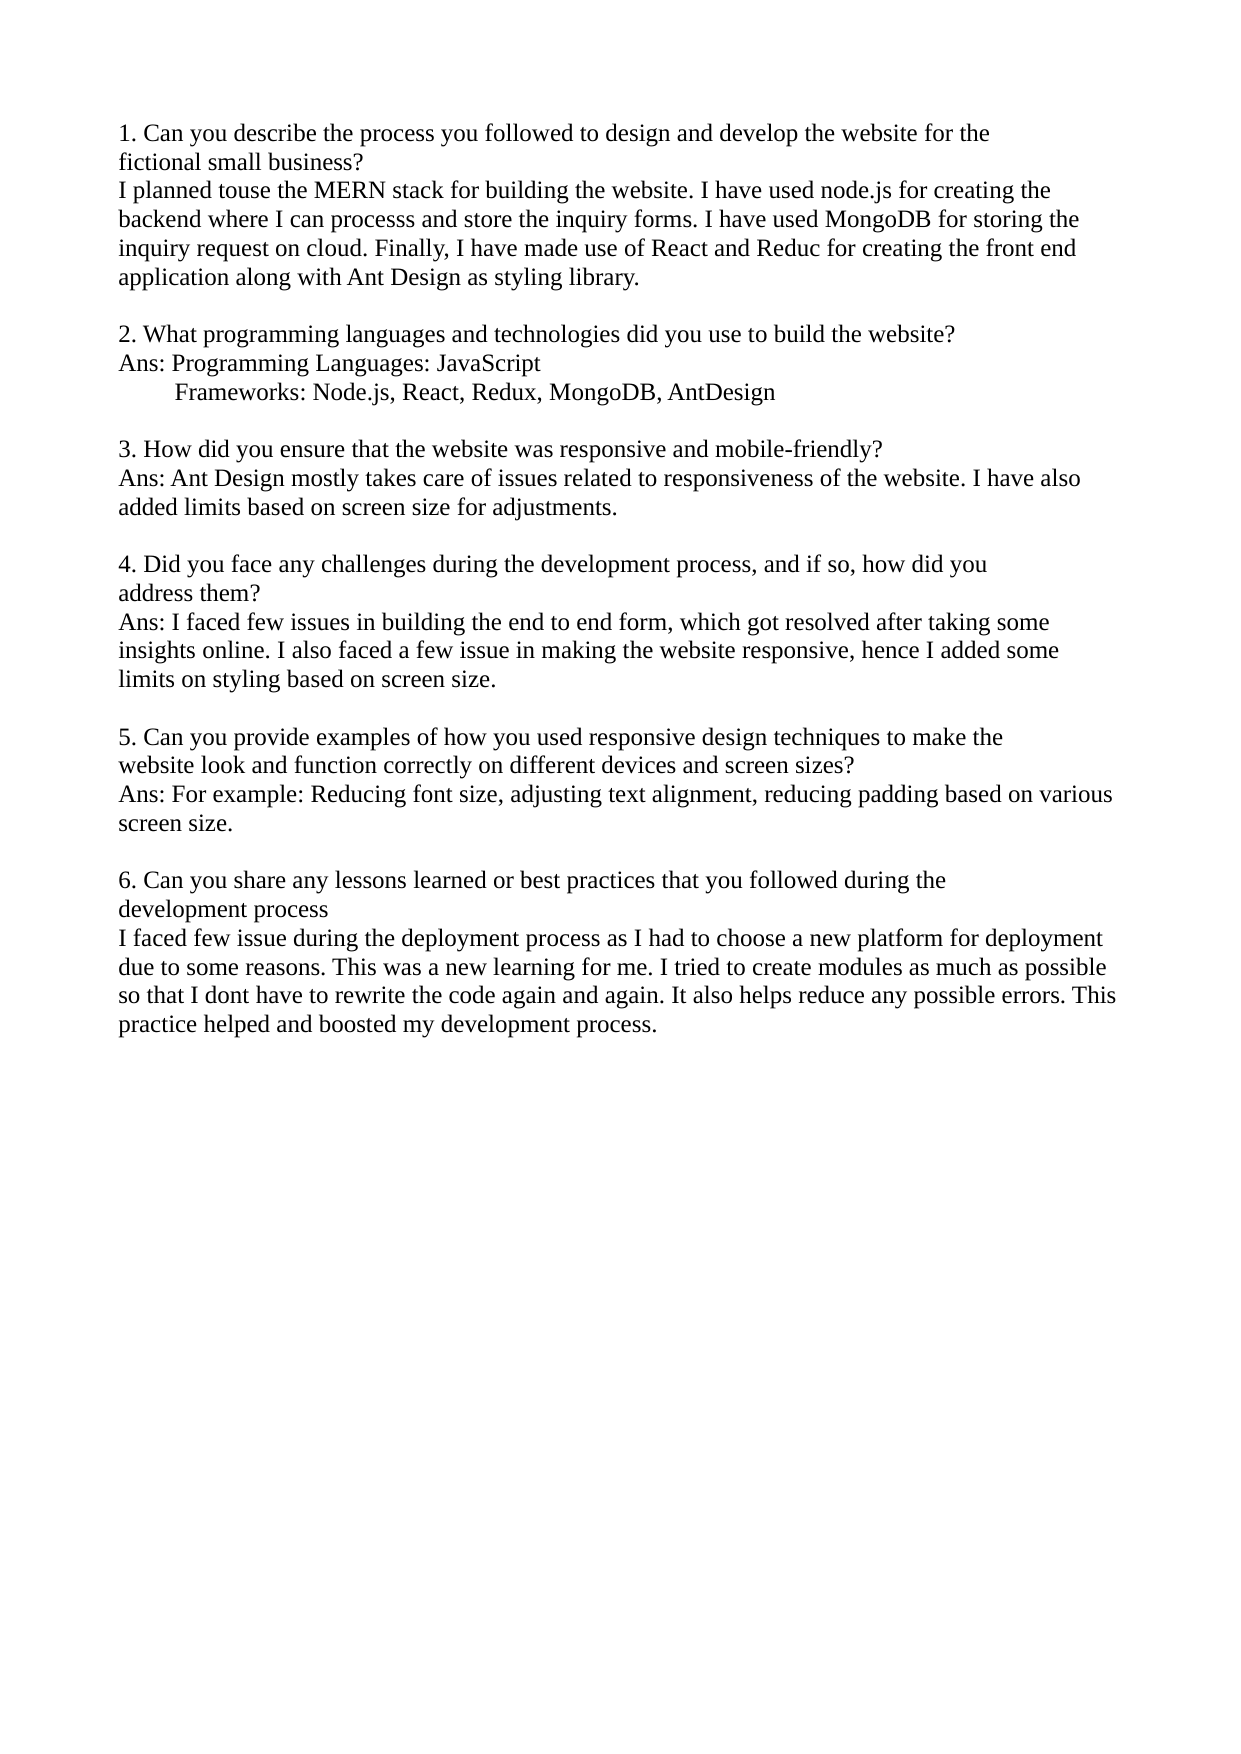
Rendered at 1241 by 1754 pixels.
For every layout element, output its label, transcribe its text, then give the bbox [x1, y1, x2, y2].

text 2. What programming languages and technologies did you use to build the website? [118, 319, 1122, 348]
text 1. Can you describe the process you followed to design and develop the website for the [118, 118, 1122, 147]
text 6. Can you share any lessons learned or best practices that you followed during the [118, 866, 1122, 894]
text Ans: Ant Design mostly takes care of issues related to responsiveness of the website. I have also added limits based on screen size for adjustments. [118, 463, 1122, 521]
text address them? [118, 578, 1122, 607]
text I faced few issue during the deployment process as I had to choose a new platform for deployment due to some reasons. This was a new learning for me. I tried to create modules as much as possible so that I dont have to rewrite the code again and again. It also helps reduce any possible errors. This practice helped and boosted my development process. [118, 923, 1122, 1038]
text Ans: For example: Reducing font size, adjusting text alignment, reducing padding based on various screen size. [118, 779, 1122, 837]
text 4. Did you face any challenges during the development process, and if so, how did you [118, 549, 1122, 578]
text website look and function correctly on different devices and screen sizes? [118, 751, 1122, 779]
text 5. Can you provide examples of how you used responsive design techniques to make the [118, 722, 1122, 751]
text I planned touse the MERN stack for building the website. I have used node.js for creating the backend where I can processs and store the inquiry forms. I have used MongoDB for storing the inquiry request on cloud. Finally, I have made use of React and Reduc for creating the front end application along with Ant Design as styling library. [118, 176, 1122, 291]
text development process [118, 894, 1122, 923]
text 3. How did you ensure that the website was responsive and mobile-friendly? [118, 434, 1122, 463]
text fictional small business? [118, 147, 1122, 176]
text Frameworks: Node.js, React, Redux, MongoDB, AntDesign [118, 377, 1122, 406]
text Ans: Programming Languages: JavaScript [118, 348, 1122, 377]
text Ans: I faced few issues in building the end to end form, which got resolved after taking some insights online. I also faced a few issue in making the website responsive, hence I added some limits on styling based on screen size. [118, 607, 1122, 693]
